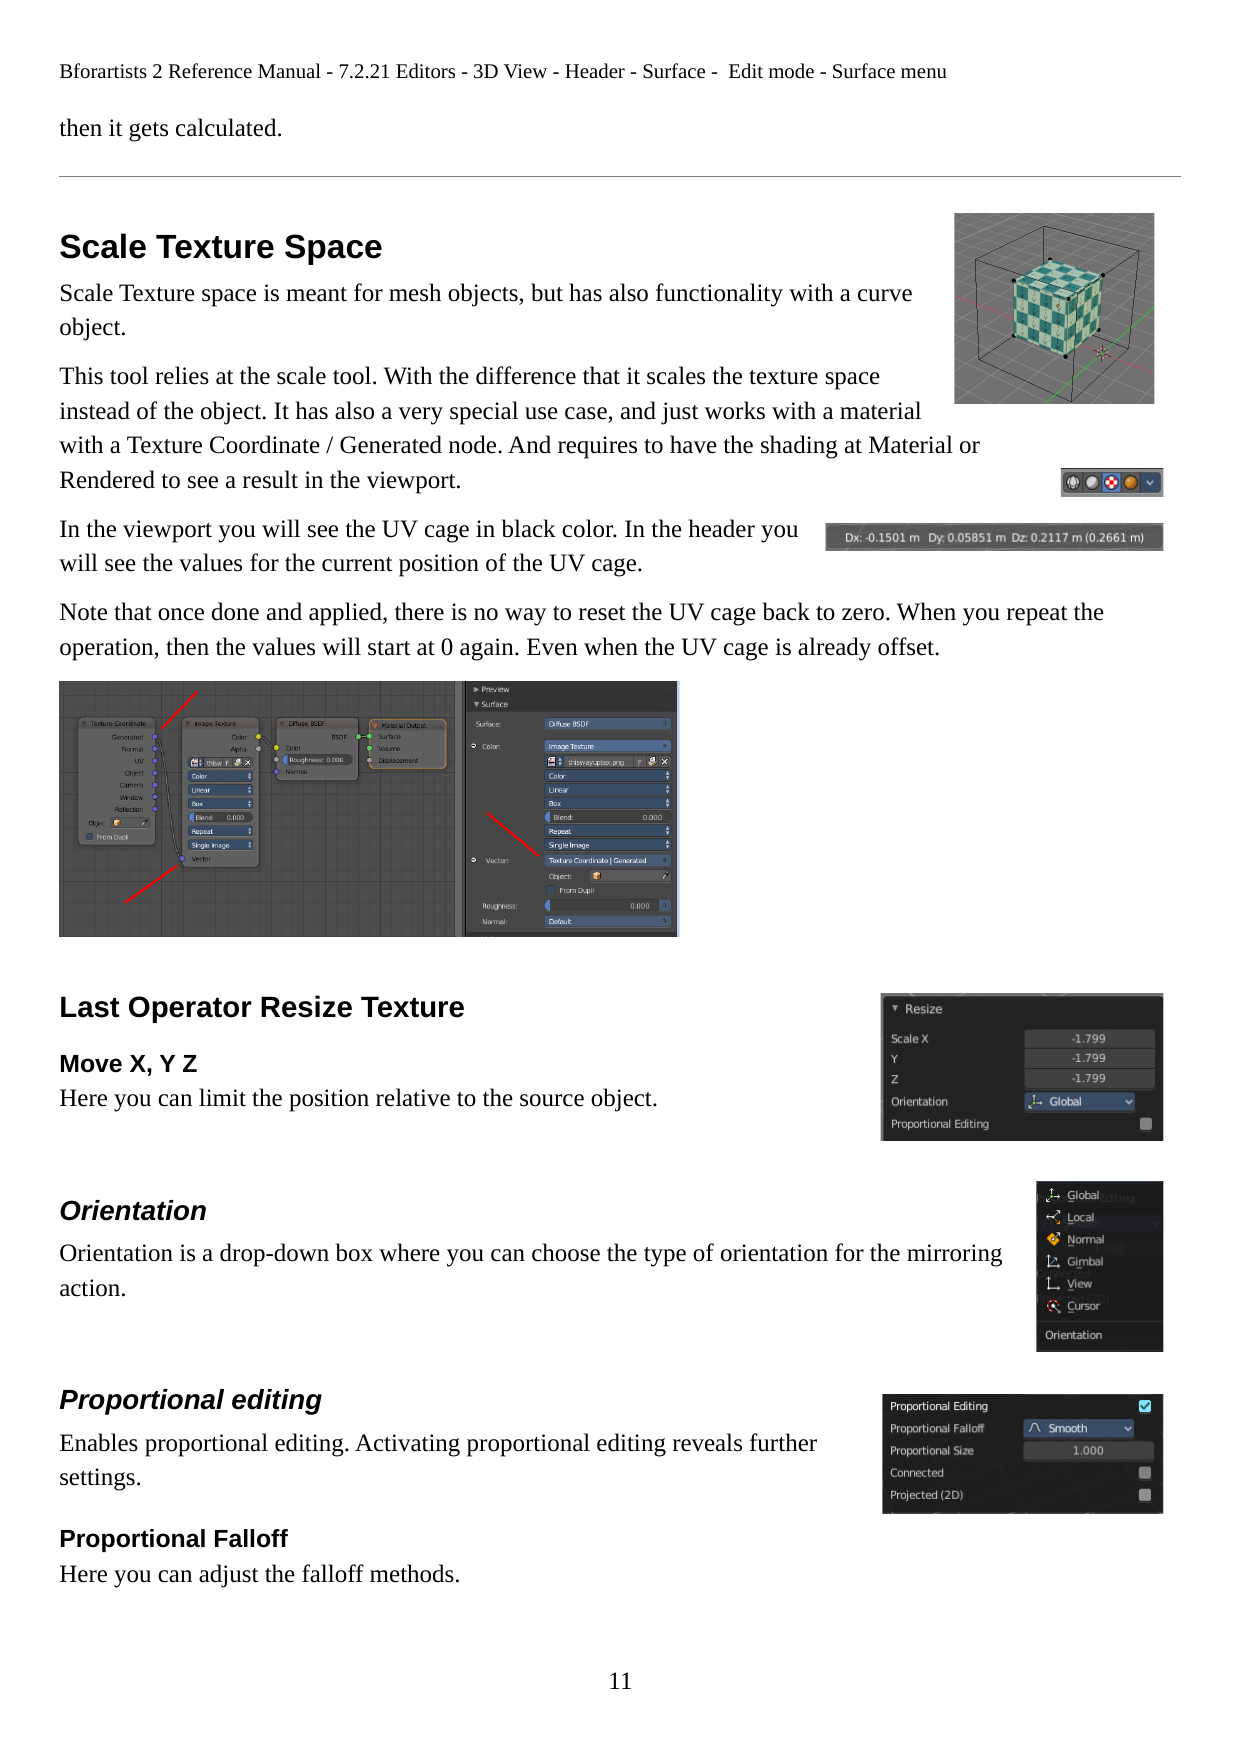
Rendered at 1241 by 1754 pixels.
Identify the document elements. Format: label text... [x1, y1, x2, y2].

subtitle [1155, 227, 1181, 265]
picture [882, 1394, 1164, 1514]
subtitle Scale Texture Space [59, 227, 954, 265]
text Orientation is a drop-down box where you can choose the type of orientation for the mirroring action. [59, 1238, 1036, 1302]
text Here you can limit the position relative to the source object. [59, 1083, 880, 1112]
subtitle [1164, 1049, 1181, 1077]
text Enables proportional editing. Activating proportional editing reveals further settings. [59, 1428, 882, 1491]
picture [880, 993, 1164, 1141]
picture [825, 523, 1164, 551]
picture [59, 681, 680, 937]
picture [1060, 468, 1164, 497]
text This tool relies at the scale tool. With the difference that it scales the texture space instead of the object. It has also a very special use case, and just works with a material with a Texture Coordinate / Generated node. And requires to have the shading at Material or Rendered to see a result in the viewport. [59, 361, 1181, 493]
subtitle Last Operator Resize Texture [59, 990, 1181, 1024]
text Scale Texture space is meant for mesh objects, but has also functionality with a curve object. [59, 278, 954, 341]
subtitle Orientation [59, 1194, 1036, 1226]
picture [954, 213, 1155, 404]
text Here you can adjust the falloff methods. [59, 1559, 1181, 1587]
subtitle Move X, Y Z [59, 1049, 880, 1077]
subtitle Proportional Falloff [59, 1524, 1181, 1552]
text In the viewport you will see the UV cage in black color. In the header you will see the values for the current position of the UV cage. [59, 514, 1181, 577]
text then it gets calculated. [59, 113, 1181, 141]
subtitle Proportional editing [59, 1383, 1181, 1415]
picture [1036, 1181, 1164, 1352]
text Note that once done and applied, there is no way to reset the UV cage back to zero. When you repeat the operation, then the values will start at 0 again. Even when the UV cage is already offset. [59, 597, 1181, 661]
subtitle [1164, 1194, 1181, 1226]
